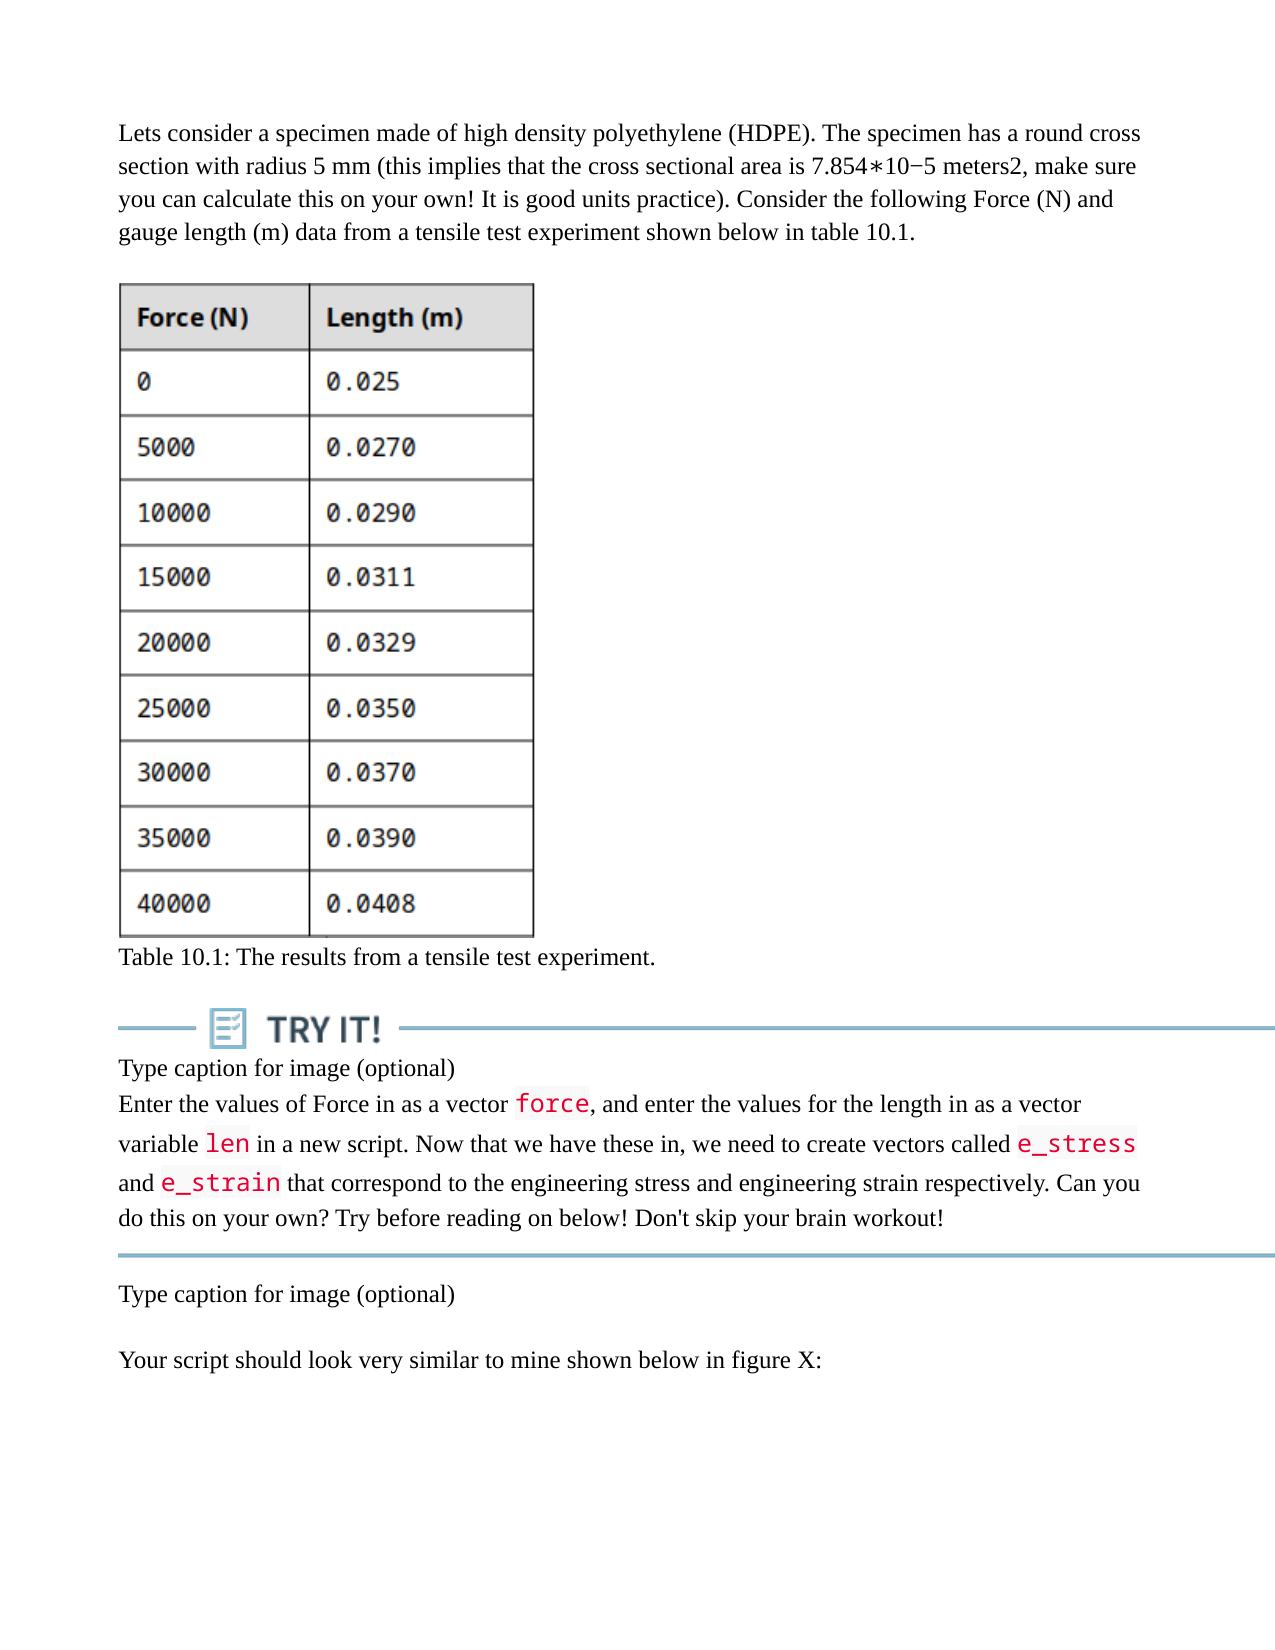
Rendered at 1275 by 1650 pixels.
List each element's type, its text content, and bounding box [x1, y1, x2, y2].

picture [118, 283, 536, 938]
text Type caption for image (optional) [118, 1053, 1157, 1082]
picture [118, 1008, 1275, 1049]
text Your script should look very similar to mine shown below in figure X: [118, 1345, 1157, 1374]
text Table 10.1: The results from a tensile test experiment. [118, 942, 1157, 971]
text Enter the values of Force in as a vector force, and enter the values for the length in as a vector variable len in a new script. Now that we have these in, we need to create vectors called e_stress and e_strain that correspond to the engineering stress and engineering strain respectively. Can you do this on your own? Try before reading on below! Don't skip your brain workout! [118, 1086, 1157, 1232]
text Lets consider a specimen made of high density polyethylene (HDPE). The specimen has a round cross section with radius 5 mm (this implies that the cross sectional area is 7.854∗10−5 meters2, make sure you can calculate this on your own! It is good units practice). Consider the following Force (N) and gauge length (m) data from a tensile test experiment shown below in table 10.1. [118, 118, 1157, 246]
text Type caption for image (optional) [118, 1279, 1157, 1308]
picture [118, 1235, 1275, 1275]
